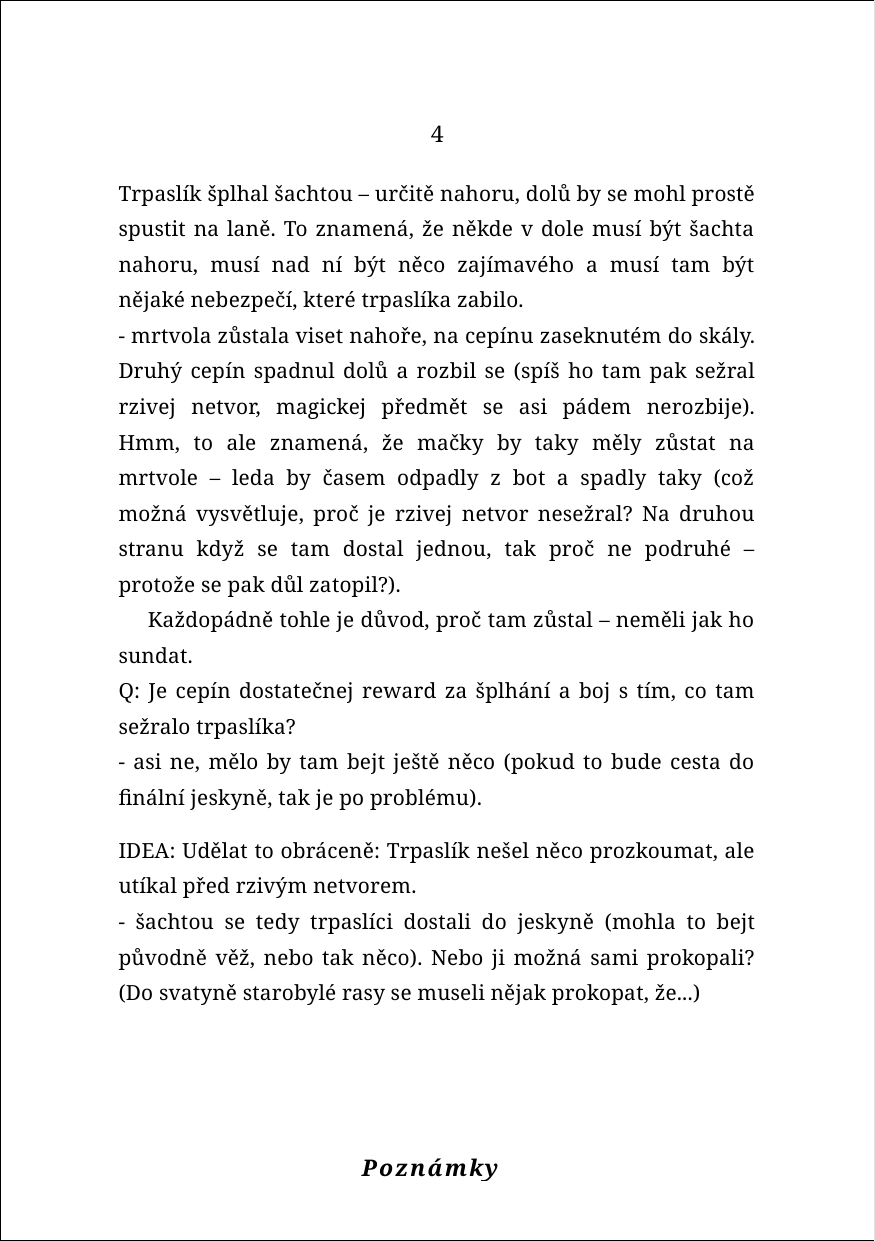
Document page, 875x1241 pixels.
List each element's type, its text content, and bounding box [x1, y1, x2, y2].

text Trpaslík šplhal šachtou – určitě nahoru, dolů by se mohl prostě spustit na laně. To znamená, že někde v dole musí být šachta nahoru, musí nad ní být něco zajímavého a musí tam být nějaké nebezpečí, které trpaslíka zabilo. - mrtvola zůstala viset nahoře, na cepínu zaseknutém do skály. Druhý cepín spadnul dolů a rozbil se (spíš ho tam pak sežral rzivej netvor, magickej předmět se asi pádem nerozbije). Hmm, to ale znamená, že mačky by taky měly zůstat na mrtvole – leda by časem odpadly z bot a spadly taky (což možná vysvětluje, proč je rzivej netvor nesežral? Na druhou stranu když se tam dostal jednou, tak proč ne podruhé – protože se pak důl zatopil?). Každopádně tohle je důvod, proč tam zůstal – neměli jak ho sundat. Q: Je cepín dostatečnej reward za šplhání a boj s tím, co tam sežralo trpaslíka? - asi ne, mělo by tam bejt ještě něco (pokud to bude cesta do finální jeskyně, tak je po problému). [118, 179, 756, 811]
text IDEA: Udělat to obráceně: Trpaslík nešel něco prozkoumat, ale utíkal před rzivým netvorem. - šachtou se tedy trpaslíci dostali do jeskyně (mohla to bejt původně věž, nebo tak něco). Nebo ji možná sami prokopali? (Do svatyně starobylé rasy se museli nějak prokopat, že...) [118, 836, 756, 1007]
